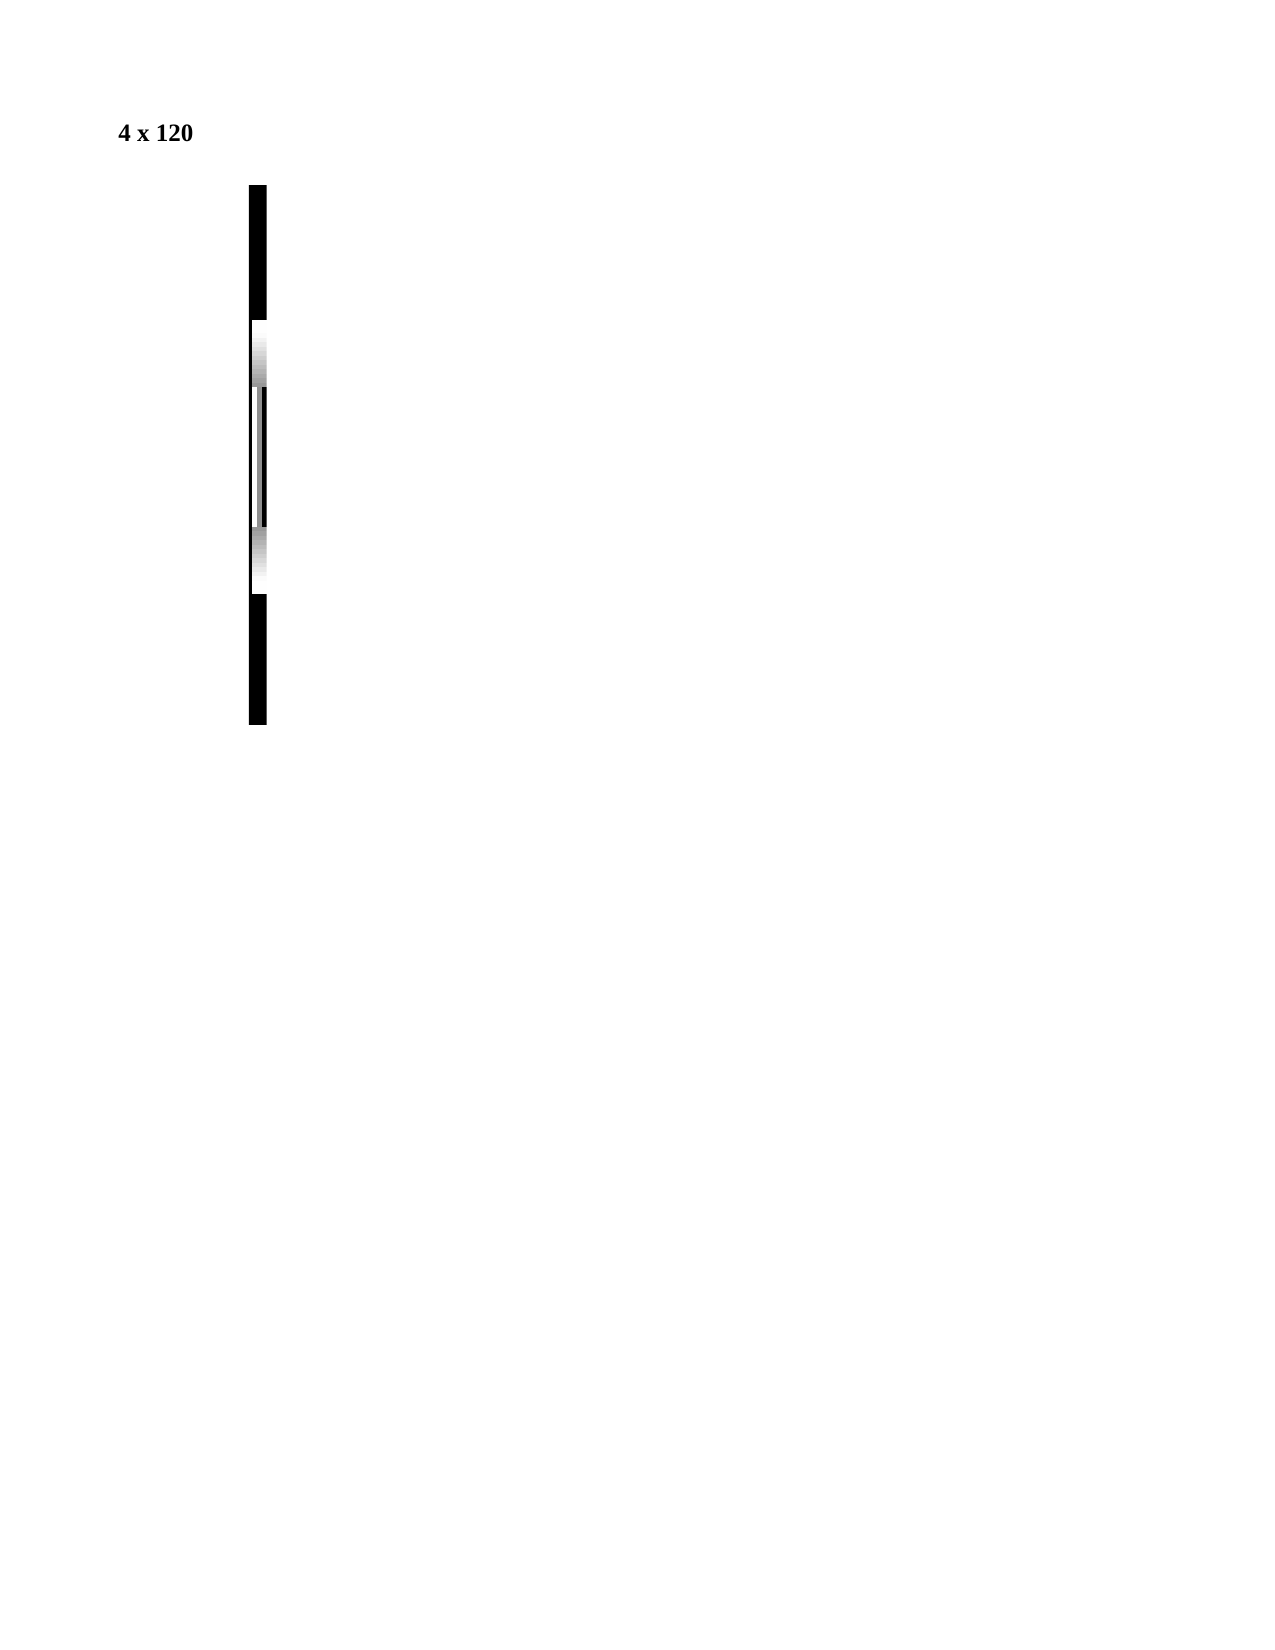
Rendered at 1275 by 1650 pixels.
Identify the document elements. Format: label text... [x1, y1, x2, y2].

picture [248, 185, 267, 725]
text 4 x 120 [118, 118, 1157, 147]
